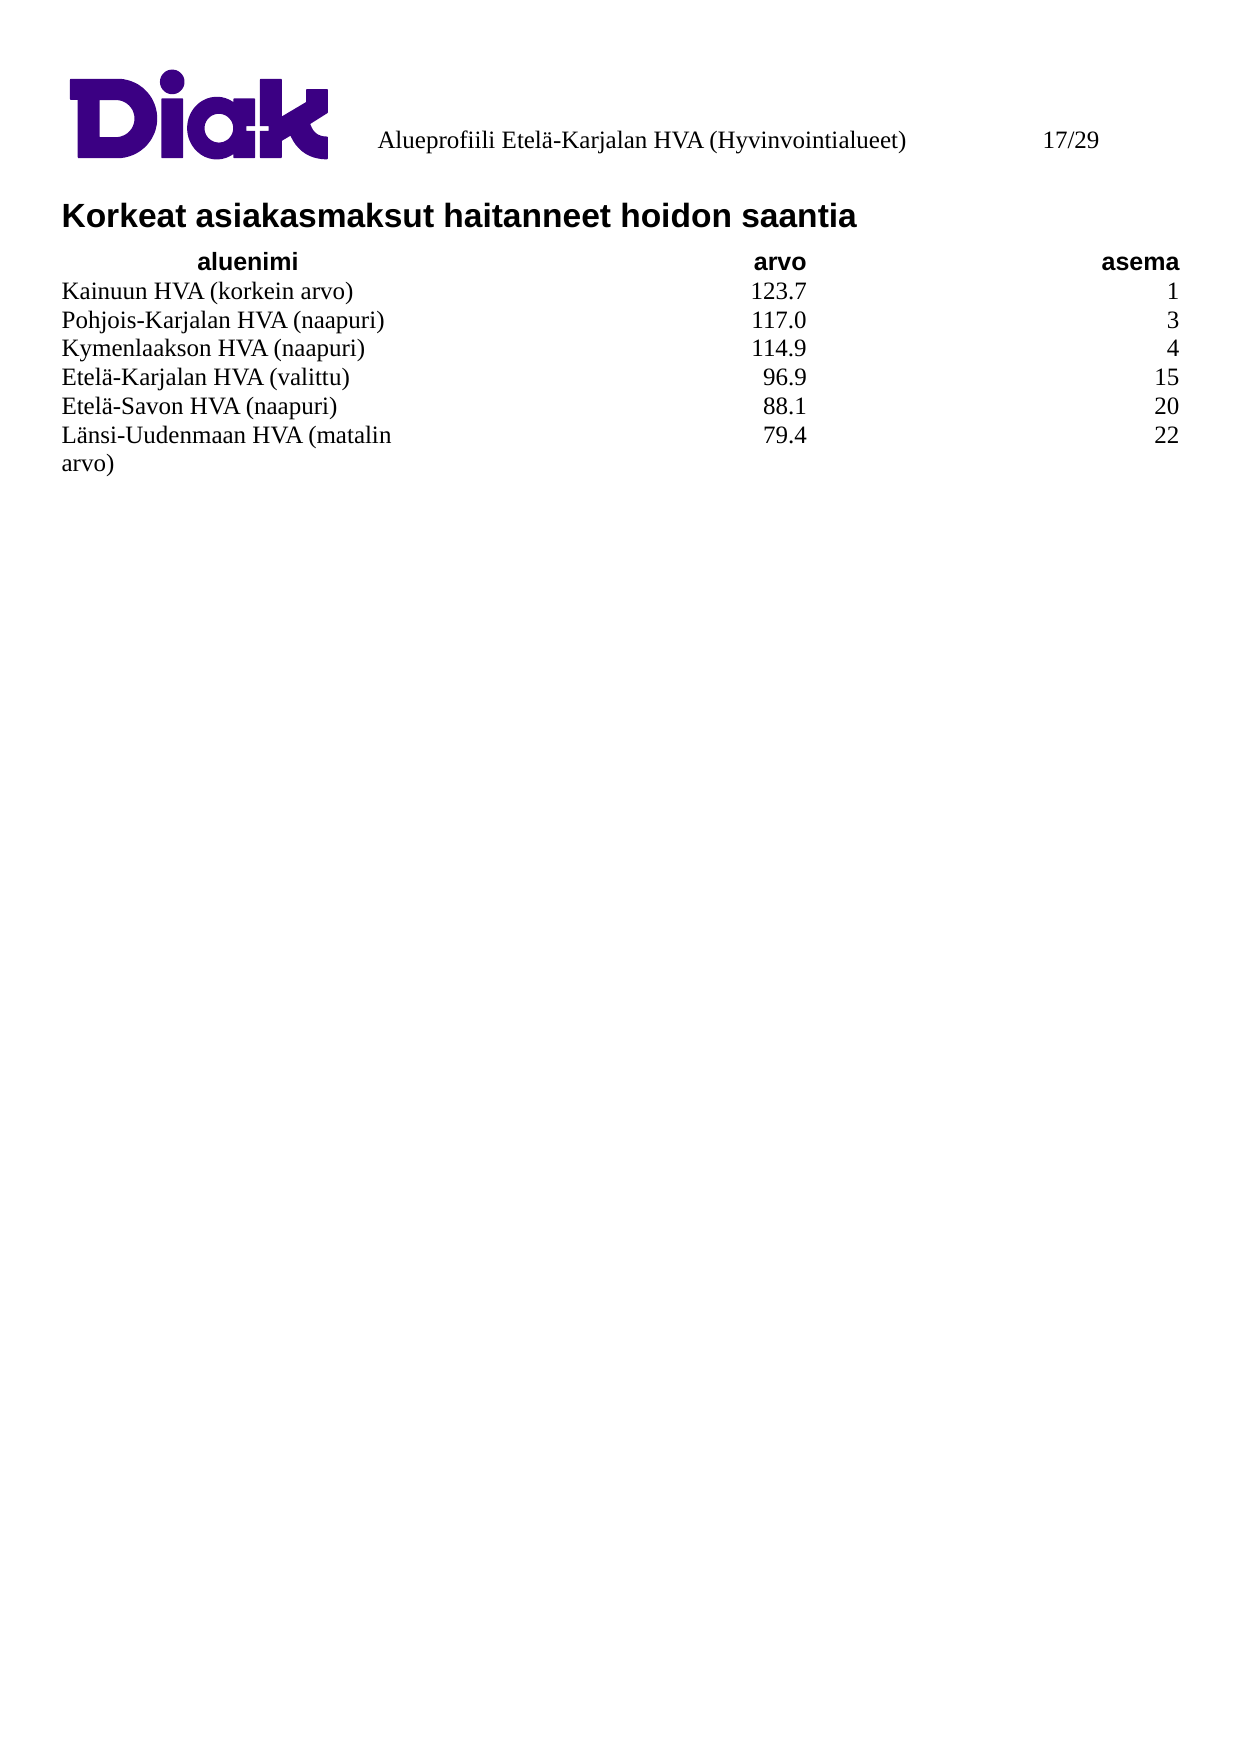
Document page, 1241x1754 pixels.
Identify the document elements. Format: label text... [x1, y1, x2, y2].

table_cell 114.9 [434, 334, 806, 362]
table_cell 117.0 [434, 305, 806, 333]
table_cell 20 [806, 391, 1179, 420]
table_cell Etelä-Savon HVA (naapuri) [61, 391, 434, 420]
table_cell 88.1 [434, 391, 806, 420]
table_cell Etelä-Karjalan HVA (valittu) [61, 362, 434, 391]
table_cell Kymenlaakson HVA (naapuri) [61, 334, 434, 362]
table_cell Pohjois-Karjalan HVA (naapuri) [61, 305, 434, 333]
table_cell 1 [806, 276, 1179, 305]
table_cell 22 [806, 420, 1179, 477]
table_cell 3 [806, 305, 1179, 333]
table_header arvo [434, 247, 806, 276]
table_cell Länsi-Uudenmaan HVA (matalin arvo) [61, 420, 434, 477]
table_cell 4 [806, 334, 1179, 362]
table_cell 79.4 [434, 420, 806, 477]
table_cell 96.9 [434, 362, 806, 391]
subtitle Korkeat asiakasmaksut haitanneet hoidon saantia [61, 196, 1179, 235]
table_cell 123.7 [434, 276, 806, 305]
table_header asema [806, 247, 1179, 276]
table_cell 15 [806, 362, 1179, 391]
table_header aluenimi [61, 247, 434, 276]
table_cell Kainuun HVA (korkein arvo) [61, 276, 434, 305]
